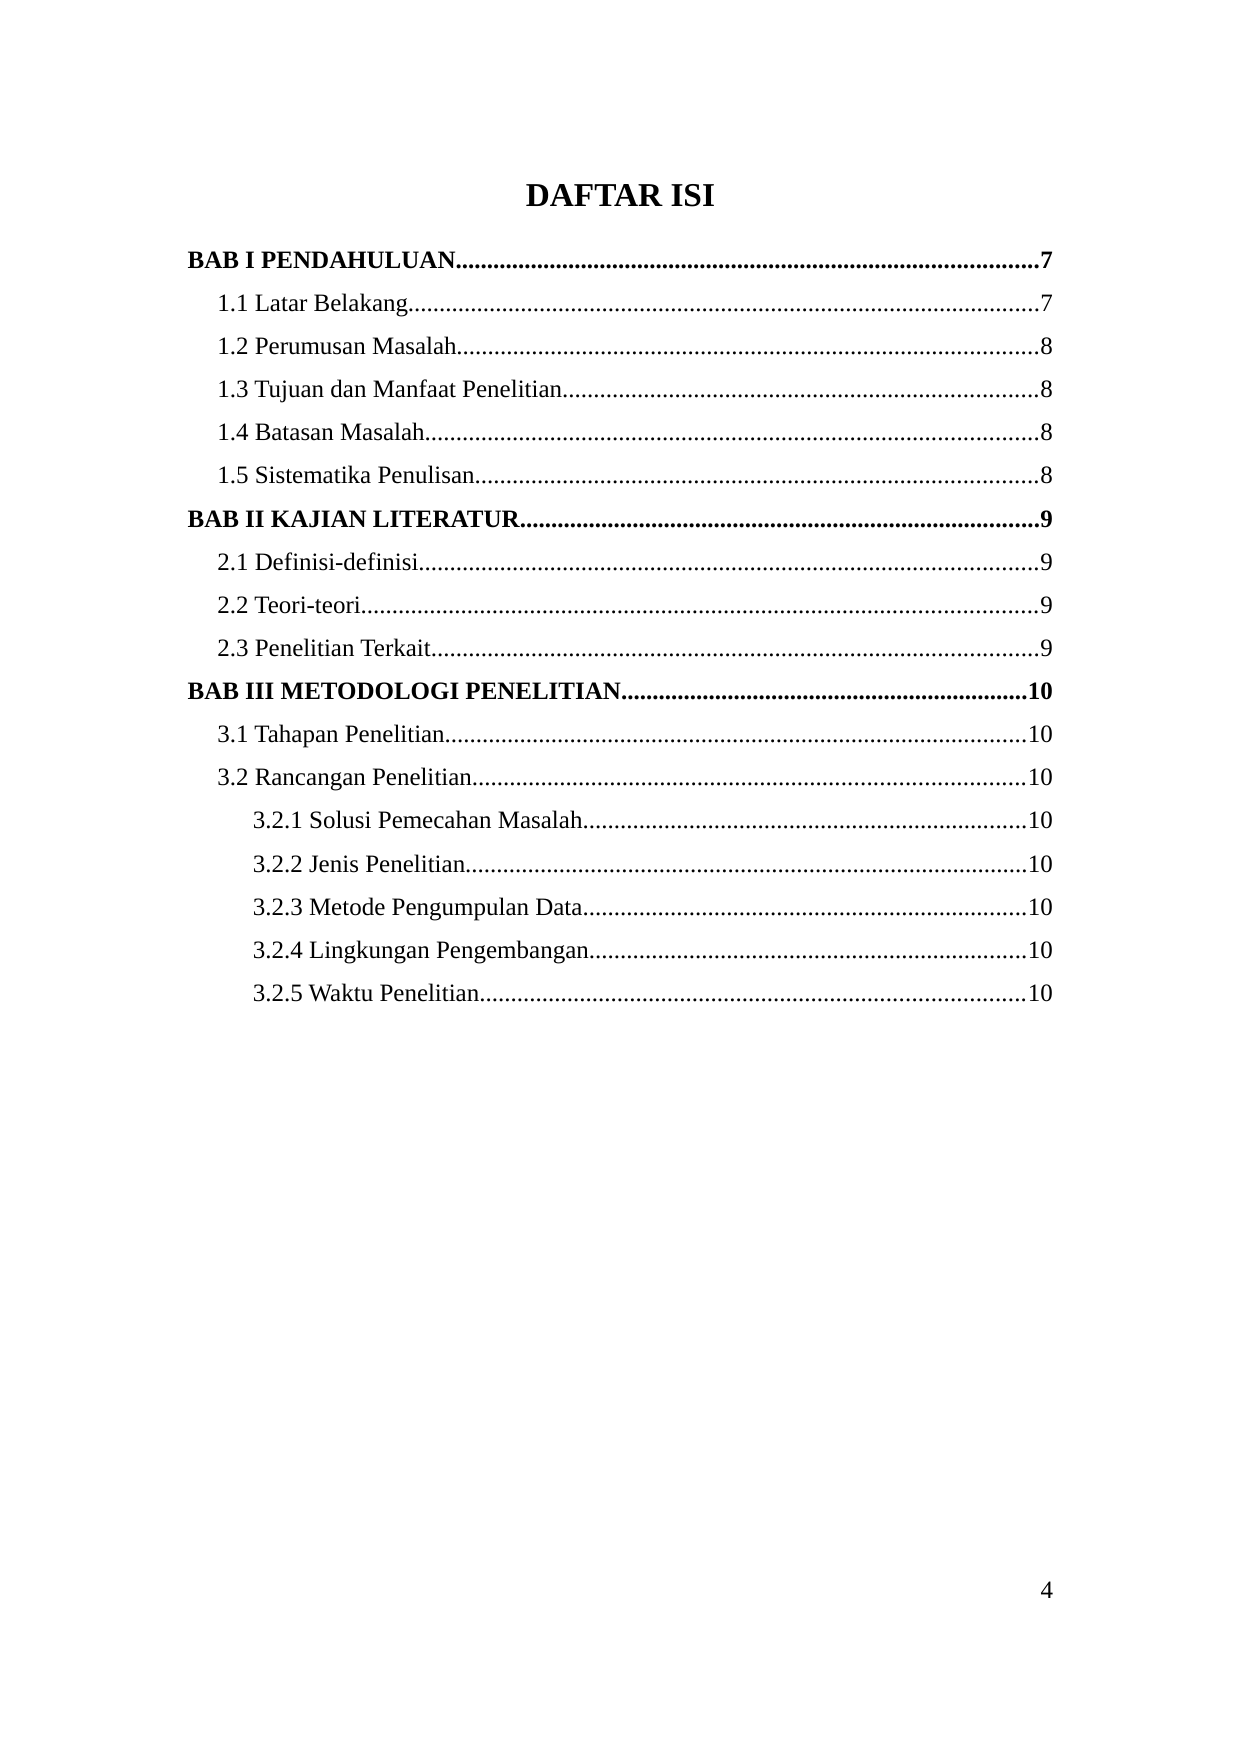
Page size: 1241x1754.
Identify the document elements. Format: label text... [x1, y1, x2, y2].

text 1.5 Sistematika Penulisan 8 [217, 461, 1053, 489]
text 2.1 Definisi-definisi 9 [217, 547, 1053, 576]
text 3.2.2 Jenis Penelitian 10 [246, 849, 1053, 877]
subtitle DAFTAR ISI [187, 175, 1053, 213]
text 3.2 Rancangan Penelitian 10 [217, 762, 1053, 791]
text 3.2.1 Solusi Pemecahan Masalah 10 [246, 806, 1053, 834]
text BAB III METODOLOGI PENELITIAN 10 [187, 676, 1053, 705]
text 2.2 Teori-teori 9 [217, 590, 1053, 619]
text 1.4 Batasan Masalah 8 [217, 417, 1053, 446]
text 1.3 Tujuan dan Manfaat Penelitian 8 [217, 374, 1053, 403]
text 3.2.3 Metode Pengumpulan Data 10 [246, 892, 1053, 921]
text BAB II KAJIAN LITERATUR 9 [187, 504, 1053, 532]
text 3.2.5 Waktu Penelitian 10 [246, 978, 1053, 1007]
text 1.2 Perumusan Masalah 8 [217, 331, 1053, 360]
text BAB I PENDAHULUAN 7 [187, 245, 1053, 274]
text 2.3 Penelitian Terkait 9 [217, 633, 1053, 662]
text 3.2.4 Lingkungan Pengembangan 10 [246, 935, 1053, 964]
text 1.1 Latar Belakang 7 [217, 288, 1053, 317]
text 3.1 Tahapan Penelitian 10 [217, 719, 1053, 748]
